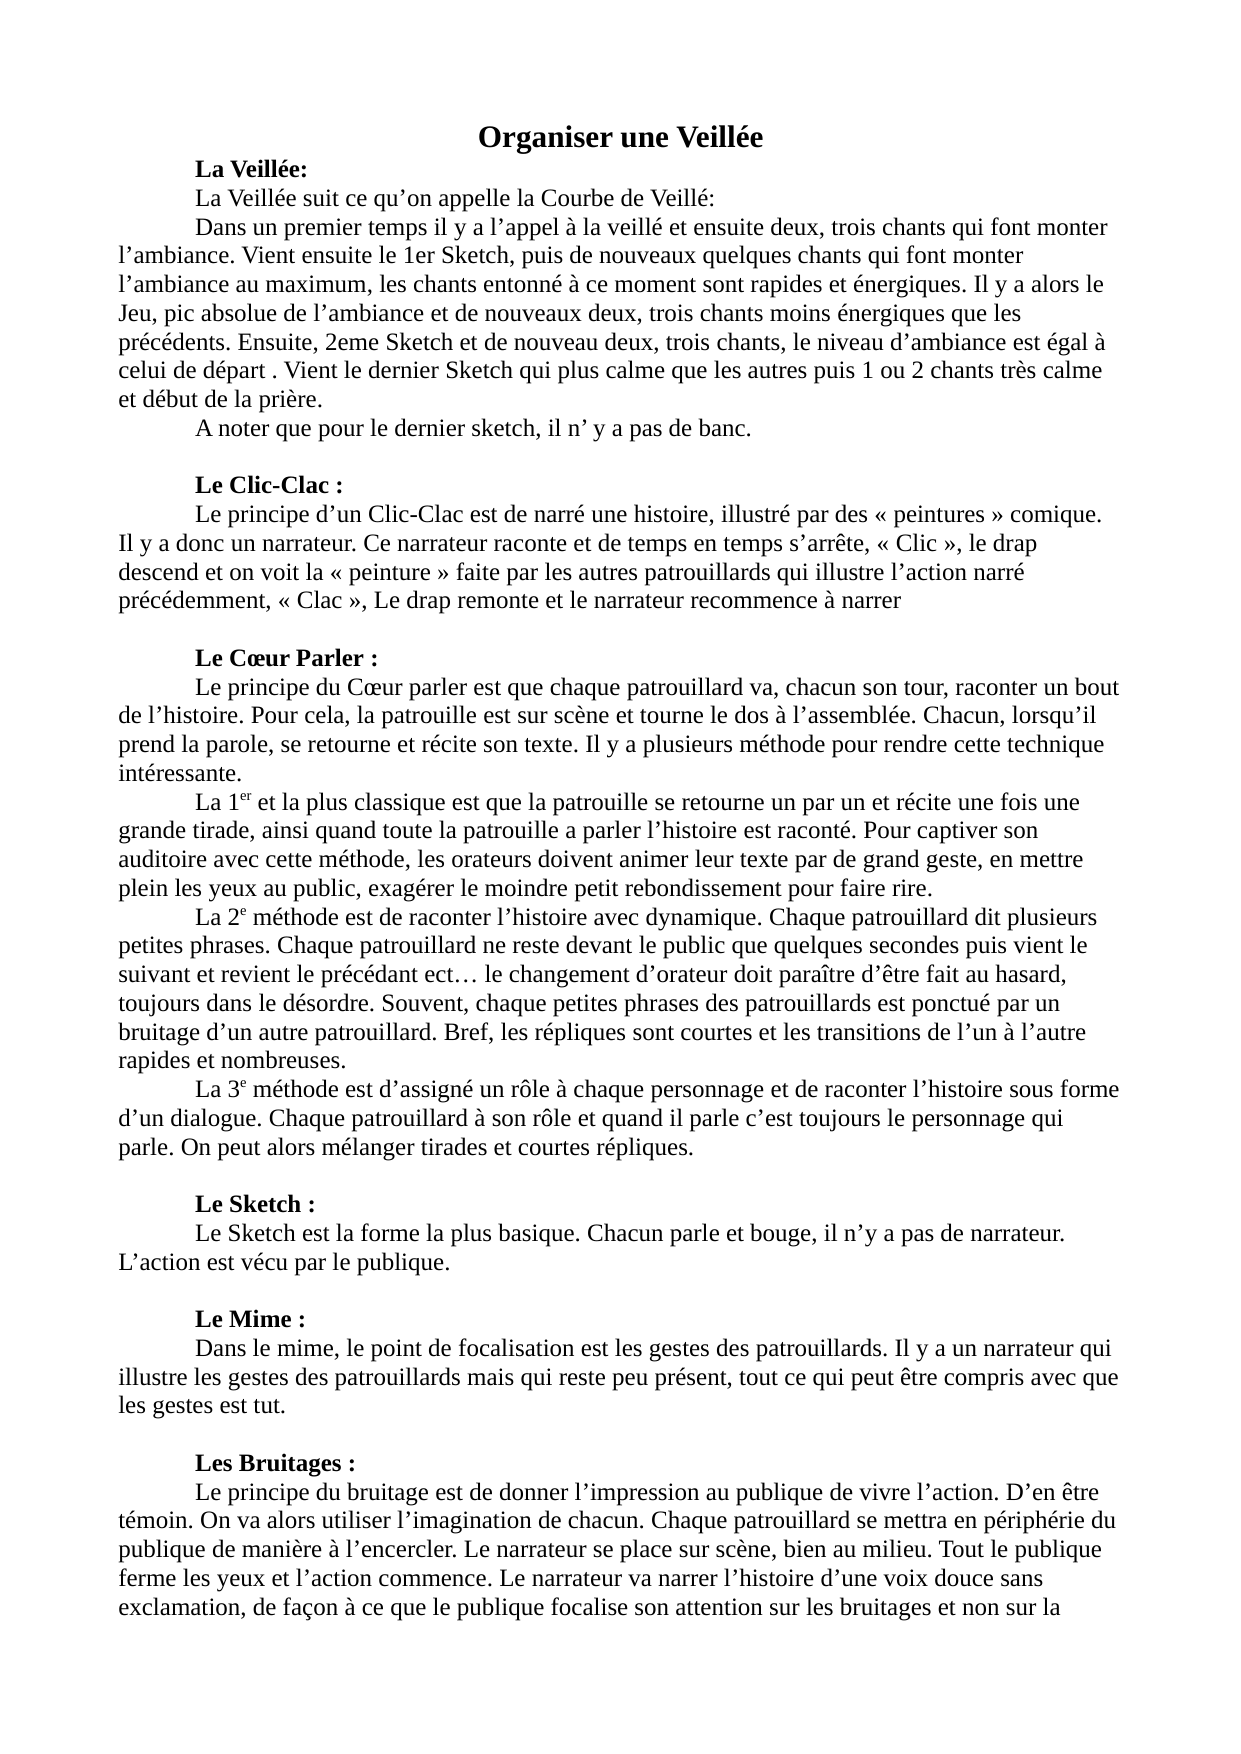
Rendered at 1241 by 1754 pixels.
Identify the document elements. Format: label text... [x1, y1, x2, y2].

text La 3e méthode est d’assigné un rôle à chaque personnage et de raconter l’histoire sous forme d’un dialogue. Chaque patrouillard à son rôle et quand il parle c’est toujours le personnage qui parle. On peut alors mélanger tirades et courtes répliques. [118, 1074, 1123, 1160]
text La 2e méthode est de raconter l’histoire avec dynamique. Chaque patrouillard dit plusieurs petites phrases. Chaque patrouillard ne reste devant le public que quelques secondes puis vient le suivant et revient le précédant ect… le changement d’orateur doit paraître d’être fait au hasard, toujours dans le désordre. Souvent, chaque petites phrases des patrouillards est ponctué par un bruitage d’un autre patrouillard. Bref, les répliques sont courtes et les transitions de l’un à l’autre rapides et nombreuses. [118, 902, 1123, 1074]
text Le Sketch : [118, 1189, 1123, 1218]
text Dans le mime, le point de focalisation est les gestes des patrouillards. Il y a un narrateur qui illustre les gestes des patrouillards mais qui reste peu présent, tout ce qui peut être compris avec que les gestes est tut. [118, 1333, 1123, 1419]
text La 1er et la plus classique est que la patrouille se retourne un par un et récite une fois une grande tirade, ainsi quand toute la patrouille a parler l’histoire est raconté. Pour captiver son auditoire avec cette méthode, les orateurs doivent animer leur texte par de grand geste, en mettre plein les yeux au public, exagérer le moindre petit rebondissement pour faire rire. [118, 787, 1123, 902]
text La Veillée suit ce qu’on appelle la Courbe de Veillé: [118, 183, 1123, 212]
text Le Sketch est la forme la plus basique. Chacun parle et bouge, il n’y a pas de narrateur. L’action est vécu par le publique. [118, 1218, 1123, 1275]
text Le principe d’un Clic-Clac est de narré une histoire, illustré par des « peintures » comique. Il y a donc un narrateur. Ce narrateur raconte et de temps en temps s’arrête, « Clic », le drap descend et on voit la « peinture » faite par les autres patrouillards qui illustre l’action narré précédemment, « Clac », Le drap remonte et le narrateur recommence à narrer [118, 499, 1123, 614]
text Dans un premier temps il y a l’appel à la veillé et ensuite deux, trois chants qui font monter l’ambiance. Vient ensuite le 1er Sketch, puis de nouveaux quelques chants qui font monter l’ambiance au maximum, les chants entonné à ce moment sont rapides et énergiques. Il y a alors le Jeu, pic absolue de l’ambiance et de nouveaux deux, trois chants moins énergiques que les précédents. Ensuite, 2eme Sketch et de nouveau deux, trois chants, le niveau d’ambiance est égal à celui de départ . Vient le dernier Sketch qui plus calme que les autres puis 1 ou 2 chants très calme et début de la prière. [118, 212, 1123, 413]
text Le Clic-Clac : [118, 470, 1123, 499]
text Le principe du Cœur parler est que chaque patrouillard va, chacun son tour, raconter un bout de l’histoire. Pour cela, la patrouille est sur scène et tourne le dos à l’assemblée. Chacun, lorsqu’il prend la parole, se retourne et récite son texte. Il y a plusieurs méthode pour rendre cette technique intéressante. [118, 672, 1123, 787]
text Le Cœur Parler : [118, 643, 1123, 672]
text Le principe du bruitage est de donner l’impression au publique de vivre l’action. D’en être témoin. On va alors utiliser l’imagination de chacun. Chaque patrouillard se mettra en périphérie du publique de manière à l’encercler. Le narrateur se place sur scène, bien au milieu. Tout le publique ferme les yeux et l’action commence. Le narrateur va narrer l’histoire d’une voix douce sans exclamation, de façon à ce que le publique focalise son attention sur les bruitages et non sur la [118, 1477, 1123, 1620]
text La Veillée: [118, 154, 1123, 183]
text Organiser une Veillée [118, 118, 1123, 154]
text Les Bruitages : [118, 1448, 1123, 1477]
text A noter que pour le dernier sketch, il n’ y a pas de banc. [118, 413, 1123, 442]
text Le Mime : [118, 1304, 1123, 1333]
